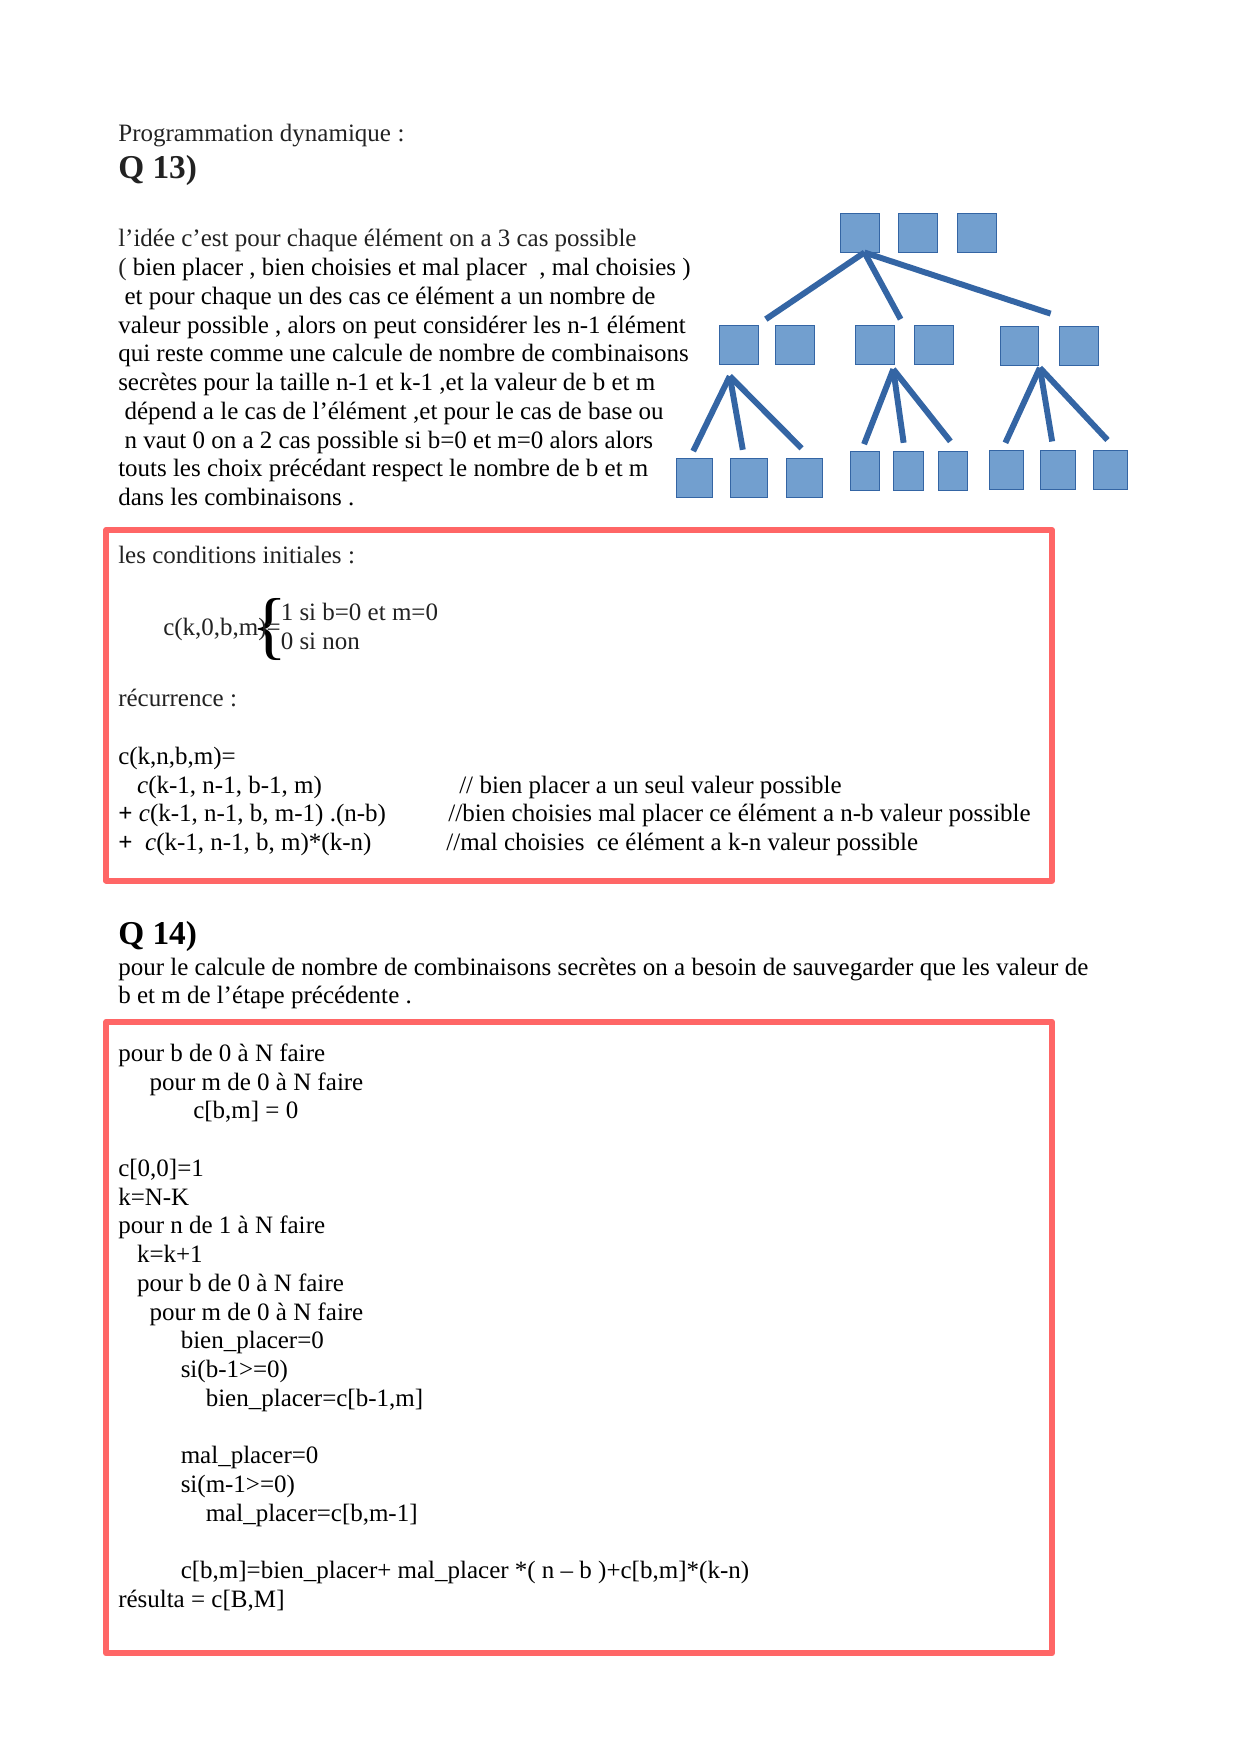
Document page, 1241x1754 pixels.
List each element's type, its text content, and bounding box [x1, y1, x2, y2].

text [1055, 1211, 1122, 1239]
text [1055, 1038, 1122, 1067]
text [964, 281, 1122, 310]
text mal_placer=c[b,m-1] [118, 1498, 1049, 1527]
text [1055, 1556, 1122, 1584]
text [1055, 1441, 1122, 1469]
text valeur possible , alors on peut considérer les n-1 élément [118, 310, 1122, 338]
text pour b de 0 à N faire [118, 1268, 1049, 1297]
text pour le calcule de nombre de combinaisons secrètes on a besoin de sauvegarder que les valeur de [118, 952, 1122, 981]
text + c(k-1, n-1, b, m)*(k-n) //mal choisies ce élément a k-n valeur possible [118, 827, 1049, 856]
text 0 si non [1055, 626, 1122, 655]
text [787, 281, 891, 310]
text [697, 425, 1122, 453]
text [1055, 1067, 1122, 1096]
text c[b,m] = 0 [118, 1096, 1049, 1124]
text bien_placer=0 [118, 1326, 1049, 1354]
text [879, 252, 1122, 281]
text [1055, 1182, 1122, 1211]
text pour n de 1 à N faire [118, 1211, 1049, 1239]
text 1 si b=0 et m=0 [118, 597, 1049, 626]
text les conditions initiales : [118, 540, 1049, 568]
text 0 si non [118, 626, 267, 655]
text [1055, 1326, 1122, 1354]
text [1039, 338, 1122, 367]
text bien_placer=c[b-1,m] [118, 1383, 1049, 1412]
text mal_placer=0 [118, 1441, 1049, 1469]
text [1055, 1383, 1122, 1412]
text n vaut 0 on a 2 cas possible si b=0 et m=0 alors alors [118, 425, 702, 453]
text pour b de 0 à N faire [118, 1038, 1049, 1067]
text [897, 367, 1036, 396]
text k=N-K [118, 1182, 1049, 1211]
text [1055, 770, 1122, 798]
text [1072, 396, 1122, 425]
text + c(k-1, n-1, b, m-1) .(n-b) //bien choisies mal placer ce élément a n-b valeur possible [118, 798, 1049, 827]
text [1055, 683, 1122, 712]
text [1045, 367, 1122, 396]
text [755, 396, 879, 425]
text ( bien placer , bien choisies et mal placer , mal choisies ) [118, 252, 856, 281]
text dépend a le cas de l’élément ,et pour le cas de base ou [118, 396, 716, 425]
text Programmation dynamique : [118, 118, 1122, 147]
text 0 si non [266, 626, 1049, 655]
text k=k+1 [118, 1239, 1049, 1268]
text si(b-1>=0) [118, 1354, 1049, 1383]
text dans les combinaisons . [118, 482, 1122, 511]
text b et m de l’étape précédente . [118, 981, 1122, 1009]
text c[b,m]=bien_placer+ mal_placer *( n – b )+c[b,m]*(k-n) [118, 1556, 1049, 1584]
text si(m-1>=0) [118, 1469, 1049, 1498]
text [1055, 540, 1122, 568]
text qui reste comme une calcule de nombre de combinaisons [118, 338, 1037, 367]
text c(k-1, n-1, b-1, m) // bien placer a un seul valeur possible [118, 770, 1049, 798]
text Q 13) [118, 147, 1122, 185]
text [884, 281, 1026, 310]
text résulta = c[B,M] [118, 1584, 1049, 1613]
text [1055, 1584, 1122, 1613]
text c[0,0]=1 [118, 1153, 1049, 1182]
text [920, 396, 1023, 425]
text Q 14) [118, 913, 1122, 952]
text c(k,n,b,m)= [118, 741, 1049, 770]
text l’idée c’est pour chaque élément on a 3 cas possible [118, 223, 840, 252]
text [1055, 1096, 1122, 1124]
text [1048, 396, 1088, 425]
text et pour chaque un des cas ce élément a un nombre de [118, 281, 815, 310]
text [997, 223, 1122, 252]
text [1055, 597, 1122, 626]
text [1055, 827, 1122, 856]
text [872, 259, 938, 281]
text pour m de 0 à N faire [118, 1297, 1049, 1326]
text [1055, 1239, 1122, 1268]
text [1055, 1469, 1122, 1498]
text [1055, 1498, 1122, 1527]
text [1055, 1354, 1122, 1383]
text récurrence : [118, 683, 1049, 712]
text [1055, 1268, 1122, 1297]
text [1055, 1297, 1122, 1326]
text [1055, 798, 1122, 827]
text pour m de 0 à N faire [118, 1067, 1049, 1096]
text secrètes pour la taille n-1 et k-1 ,et la valeur de b et m [118, 367, 894, 396]
text touts les choix précédant respect le nombre de b et m [118, 453, 850, 482]
text [1055, 741, 1122, 770]
text [1055, 1153, 1122, 1182]
